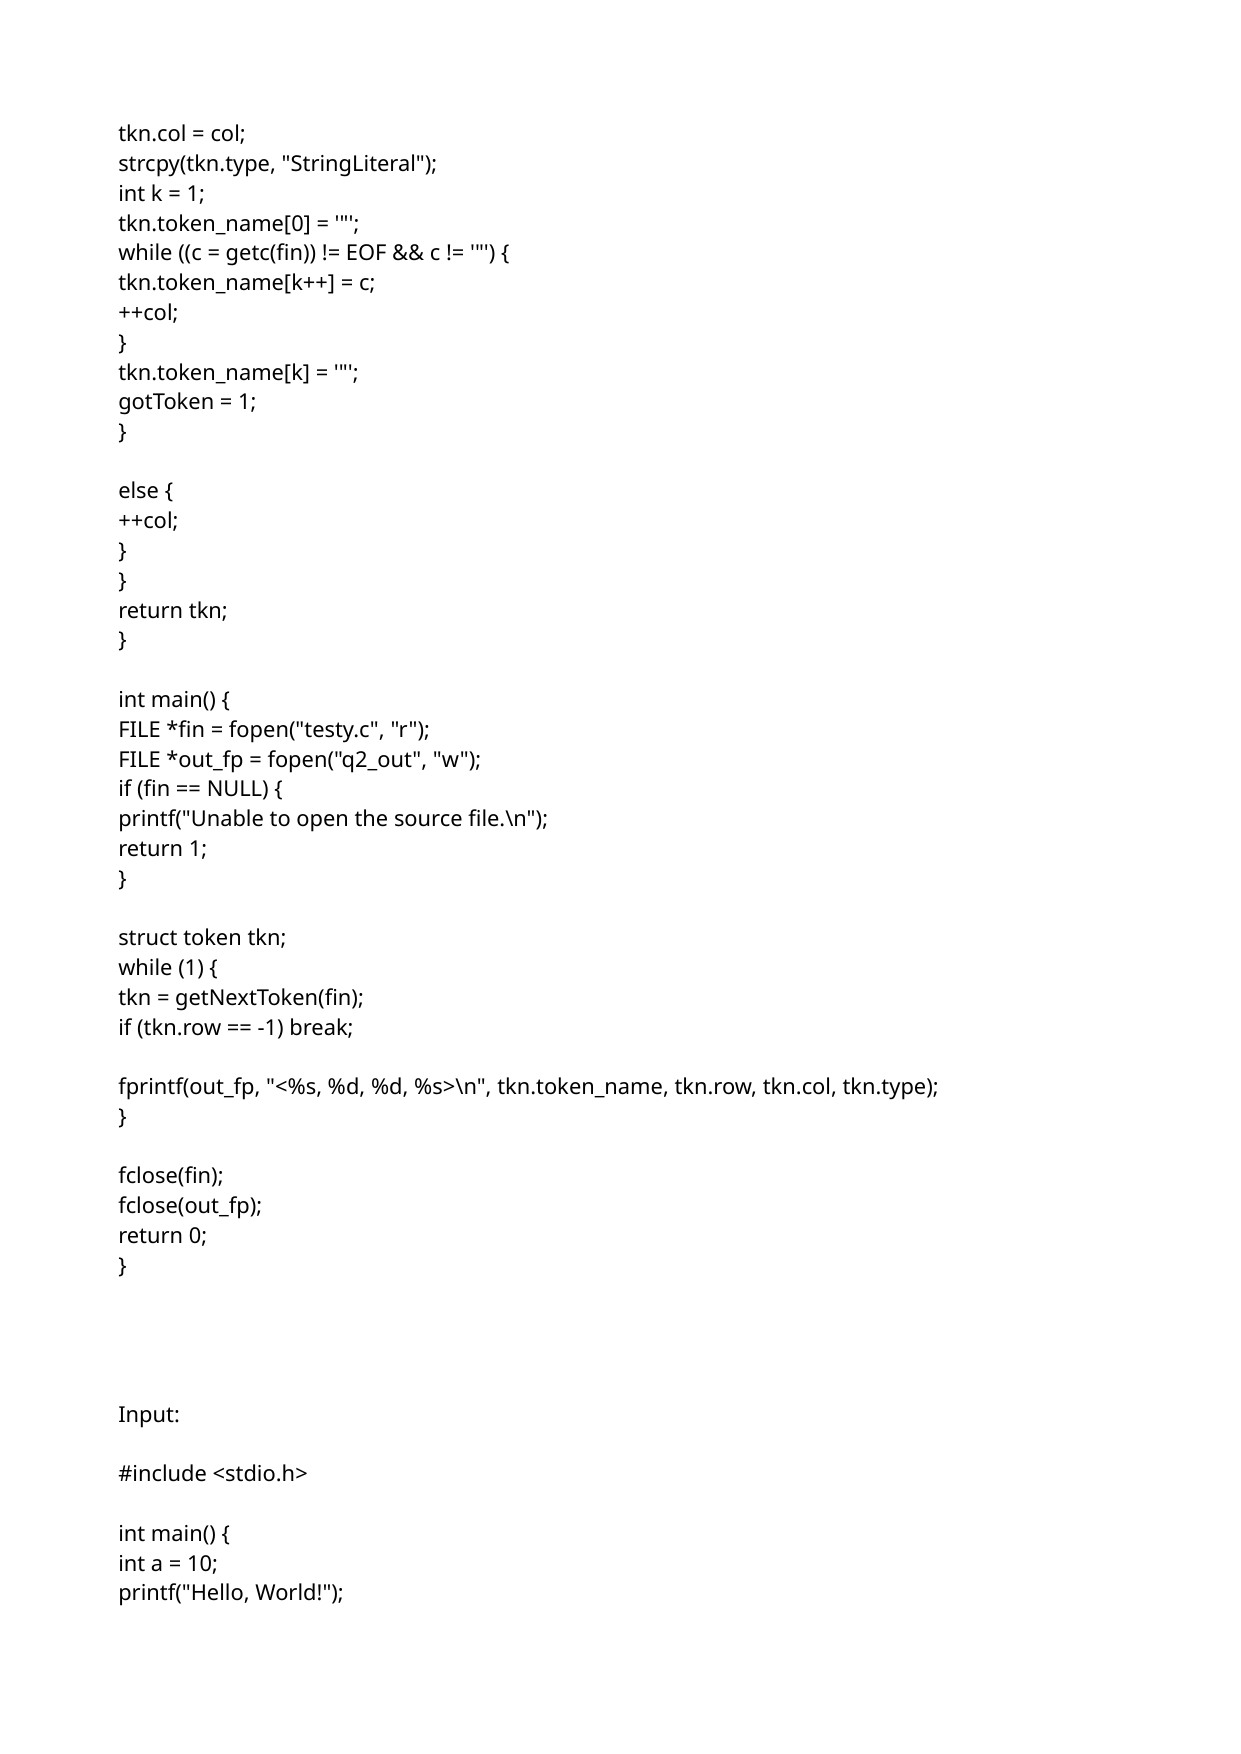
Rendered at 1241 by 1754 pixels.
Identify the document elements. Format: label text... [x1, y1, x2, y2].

text } [118, 863, 1122, 892]
text if (tkn.row == -1) break; [118, 1012, 1122, 1041]
text return 0; [118, 1220, 1122, 1250]
text FILE *out_fp = fopen("q2_out", "w"); [118, 743, 1122, 773]
text } [118, 1101, 1122, 1131]
text ++col; [118, 505, 1122, 535]
text #include <stdio.h> [118, 1458, 1122, 1488]
text struct token tkn; [118, 922, 1122, 952]
text } [118, 1250, 1122, 1279]
text } [118, 565, 1122, 595]
text printf("Hello, World!"); [118, 1577, 1122, 1607]
text fclose(fin); [118, 1160, 1122, 1190]
text } [118, 327, 1122, 356]
text strcpy(tkn.type, "StringLiteral"); [118, 148, 1122, 178]
text Input: [118, 1399, 1122, 1428]
text int k = 1; [118, 178, 1122, 207]
text gotToken = 1; [118, 386, 1122, 416]
text tkn.token_name[k] = '"'; [118, 356, 1122, 386]
text int main() { [118, 1518, 1122, 1547]
text else { [118, 476, 1122, 505]
text while (1) { [118, 952, 1122, 982]
text } [118, 624, 1122, 654]
text tkn.token_name[0] = '"'; [118, 207, 1122, 237]
text int a = 10; [118, 1547, 1122, 1577]
text } [118, 416, 1122, 446]
text return 1; [118, 833, 1122, 863]
text fprintf(out_fp, "<%s, %d, %d, %s>\n", tkn.token_name, tkn.row, tkn.col, tkn.type); [118, 1071, 1122, 1101]
text tkn = getNextToken(fin); [118, 982, 1122, 1012]
text int main() { [118, 684, 1122, 714]
text tkn.col = col; [118, 118, 1122, 148]
text while ((c = getc(fin)) != EOF && c != '"') { [118, 237, 1122, 267]
text FILE *fin = fopen("testy.c", "r"); [118, 714, 1122, 743]
text printf("Unable to open the source file.\n"); [118, 803, 1122, 833]
text } [118, 535, 1122, 565]
text if (fin == NULL) { [118, 773, 1122, 803]
text ++col; [118, 297, 1122, 327]
text fclose(out_fp); [118, 1190, 1122, 1220]
text return tkn; [118, 595, 1122, 624]
text tkn.token_name[k++] = c; [118, 267, 1122, 297]
